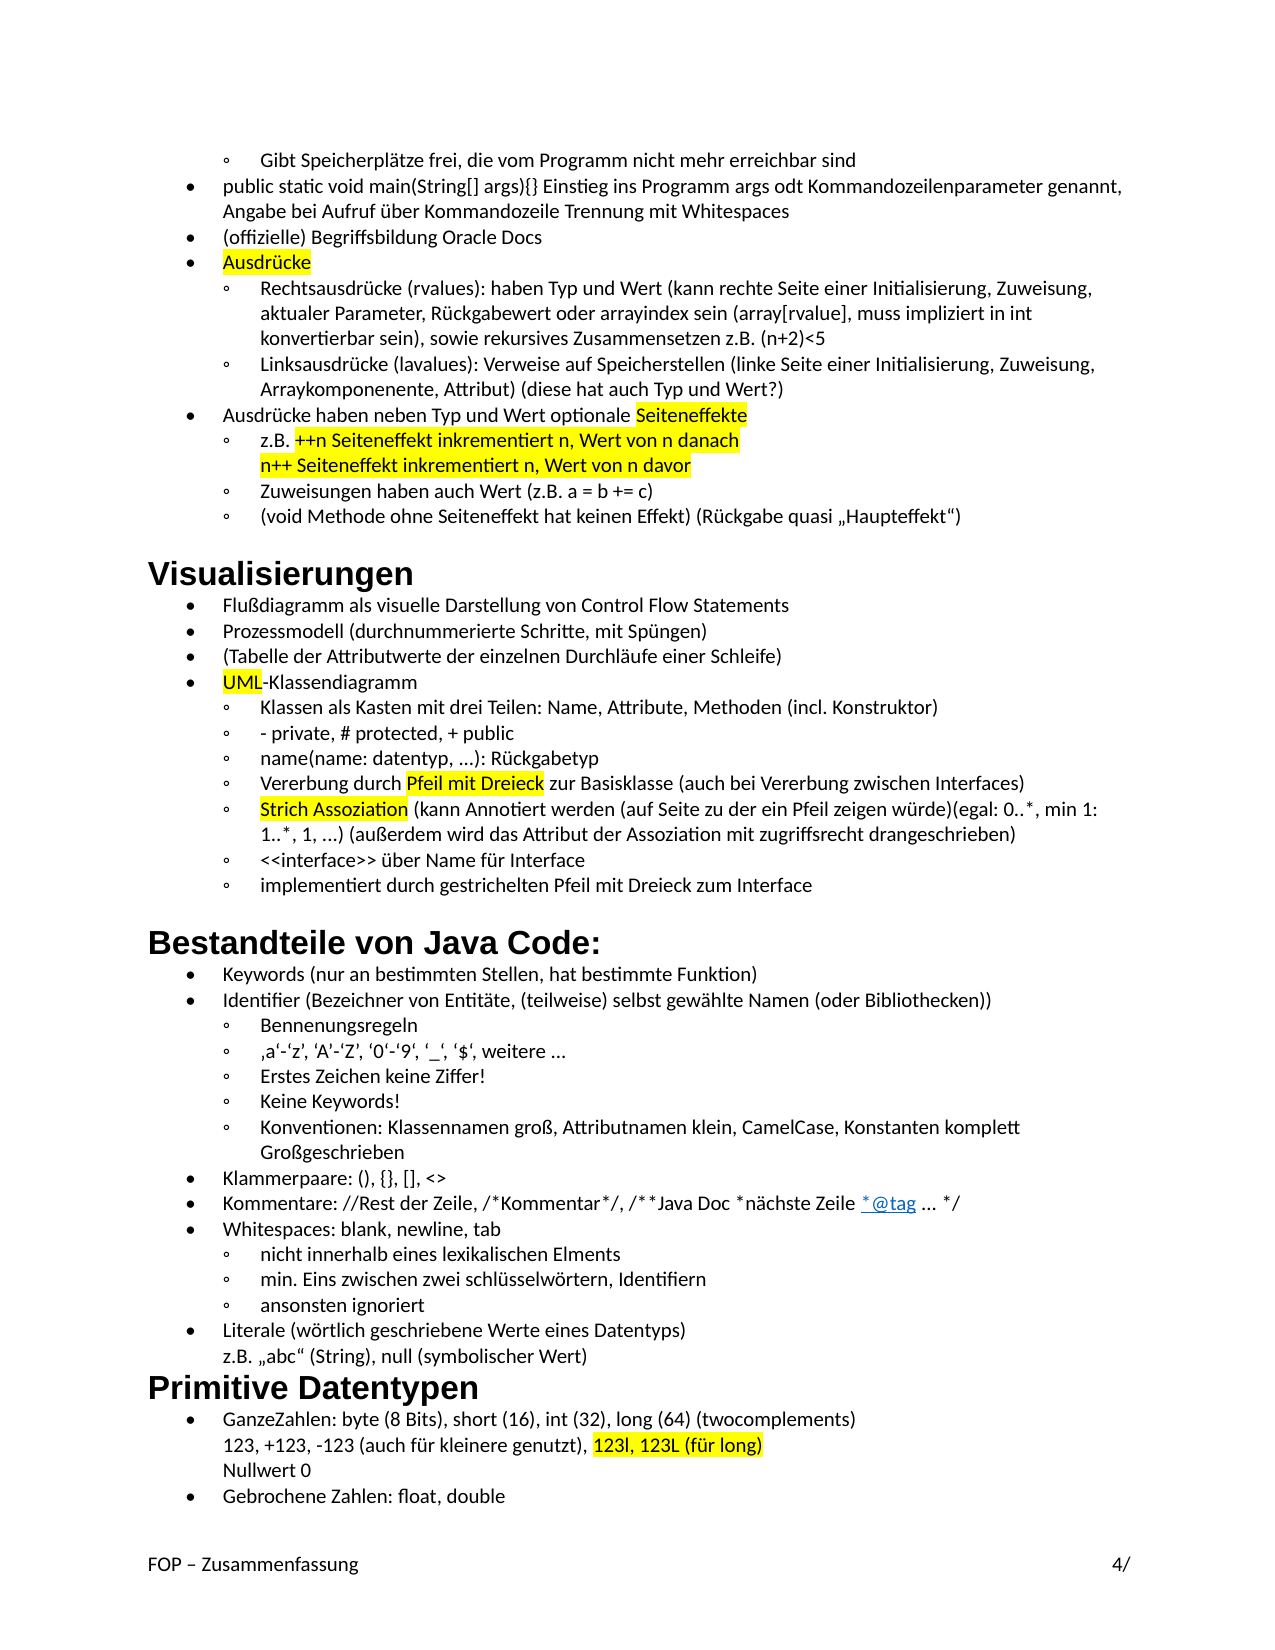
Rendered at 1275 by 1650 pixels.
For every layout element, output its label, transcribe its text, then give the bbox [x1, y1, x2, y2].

list - private, # protected, + public [223, 720, 1127, 745]
list Keine Keywords! [223, 1089, 1127, 1114]
list Kommentare: //Rest der Zeile, /*Kommentar*/, /**Java Doc *nächste Zeile *@tag ... */ [185, 1190, 1127, 1216]
list Gibt Speicherplätze frei, die vom Programm nicht mehr erreichbar sind [223, 148, 1127, 173]
list Literale (wörtlich geschriebene Werte eines Datentyps) z.B. „abc“ (String), null (symbolischer Wert) [185, 1317, 1127, 1368]
list Klammerpaare: (), {}, [], <> [185, 1165, 1127, 1190]
list <<interface>> über Name für Interface [223, 847, 1127, 872]
list Erstes Zeichen keine Ziffer! [223, 1063, 1127, 1089]
list (offizielle) Begriffsbildung Oracle Docs [185, 224, 1127, 249]
list Ausdrücke haben neben Typ und Wert optionale Seiteneffekte [185, 402, 1127, 427]
list Klassen als Kasten mit drei Teilen: Name, Attribute, Methoden (incl. Konstruktor) [223, 694, 1127, 720]
list Whitespaces: blank, newline, tab [185, 1216, 1127, 1241]
list z.B. ++n Seiteneffekt inkrementiert n, Wert von n danach n++ Seiteneffekt inkrementiert n, Wert von n davor [223, 427, 1127, 478]
list Zuweisungen haben auch Wert (z.B. a = b += c) [223, 478, 1127, 503]
list GanzeZahlen: byte (8 Bits), short (16), int (32), long (64) (twocomplements) 123, +123, -123 (auch für kleinere genutzt), 123l, 123L (für long) Nullwert 0 [185, 1407, 1127, 1483]
list (void Methode ohne Seiteneffekt hat keinen Effekt) (Rückgabe quasi „Haupteffekt“) [223, 503, 1127, 529]
list Vererbung durch Pfeil mit Dreieck zur Basisklasse (auch bei Vererbung zwischen Interfaces) [223, 771, 1127, 796]
list nicht innerhalb eines lexikalischen Elments [223, 1241, 1127, 1267]
subtitle Primitive Datentypen [148, 1368, 1127, 1407]
list Identifier (Bezeichner von Entitäte, (teilweise) selbst gewählte Namen (oder Bibliothecken)) [185, 987, 1127, 1012]
list Keywords (nur an bestimmten Stellen, hat bestimmte Funktion) [185, 962, 1127, 987]
list Linksausdrücke (lavalues): Verweise auf Speicherstellen (linke Seite einer Initialisierung, Zuweisung, Arraykomponenente, Attribut) (diese hat auch Typ und Wert?) [223, 351, 1127, 402]
list name(name: datentyp, ...): Rückgabetyp [223, 745, 1127, 771]
subtitle Visualisierungen [148, 554, 1127, 593]
list ‚a‘-‘z’, ‘A’-‘Z’, ‘0‘-‘9‘, ‘_‘, ‘$‘, weitere ... [223, 1038, 1127, 1063]
list min. Eins zwischen zwei schlüsselwörtern, Identifiern [223, 1267, 1127, 1292]
list implementiert durch gestrichelten Pfeil mit Dreieck zum Interface [223, 872, 1127, 898]
subtitle Bestandteile von Java Code: [148, 923, 1127, 962]
list Konventionen: Klassennamen groß, Attributnamen klein, CamelCase, Konstanten komplett Großgeschrieben [223, 1114, 1127, 1165]
list Flußdiagramm als visuelle Darstellung von Control Flow Statements [185, 593, 1127, 618]
list ansonsten ignoriert [223, 1292, 1127, 1317]
list public static void main(String[] args){} Einstieg ins Programm args odt Kommandozeilenparameter genannt, Angabe bei Aufruf über Kommandozeile Trennung mit Whitespaces [185, 173, 1127, 224]
list Prozessmodell (durchnummerierte Schritte, mit Spüngen) [185, 618, 1127, 643]
list (Tabelle der Attributwerte der einzelnen Durchläufe einer Schleife) [185, 643, 1127, 669]
list Ausdrücke [185, 249, 1127, 275]
list Rechtsausdrücke (rvalues): haben Typ und Wert (kann rechte Seite einer Initialisierung, Zuweisung, aktualer Parameter, Rückgabewert oder arrayindex sein (array[rvalue], muss impliziert in int konvertierbar sein), sowie rekursives Zusammensetzen z.B. (n+2)<5 [223, 275, 1127, 351]
list Bennenungsregeln [223, 1012, 1127, 1038]
list UML-Klassendiagramm [185, 669, 1127, 694]
list Gebrochene Zahlen: float, double [185, 1483, 1127, 1508]
list Strich Assoziation (kann Annotiert werden (auf Seite zu der ein Pfeil zeigen würde)(egal: 0..*, min 1: 1..*, 1, ...) (außerdem wird das Attribut der Assoziation mit zugriffsrecht drangeschrieben) [223, 796, 1127, 847]
